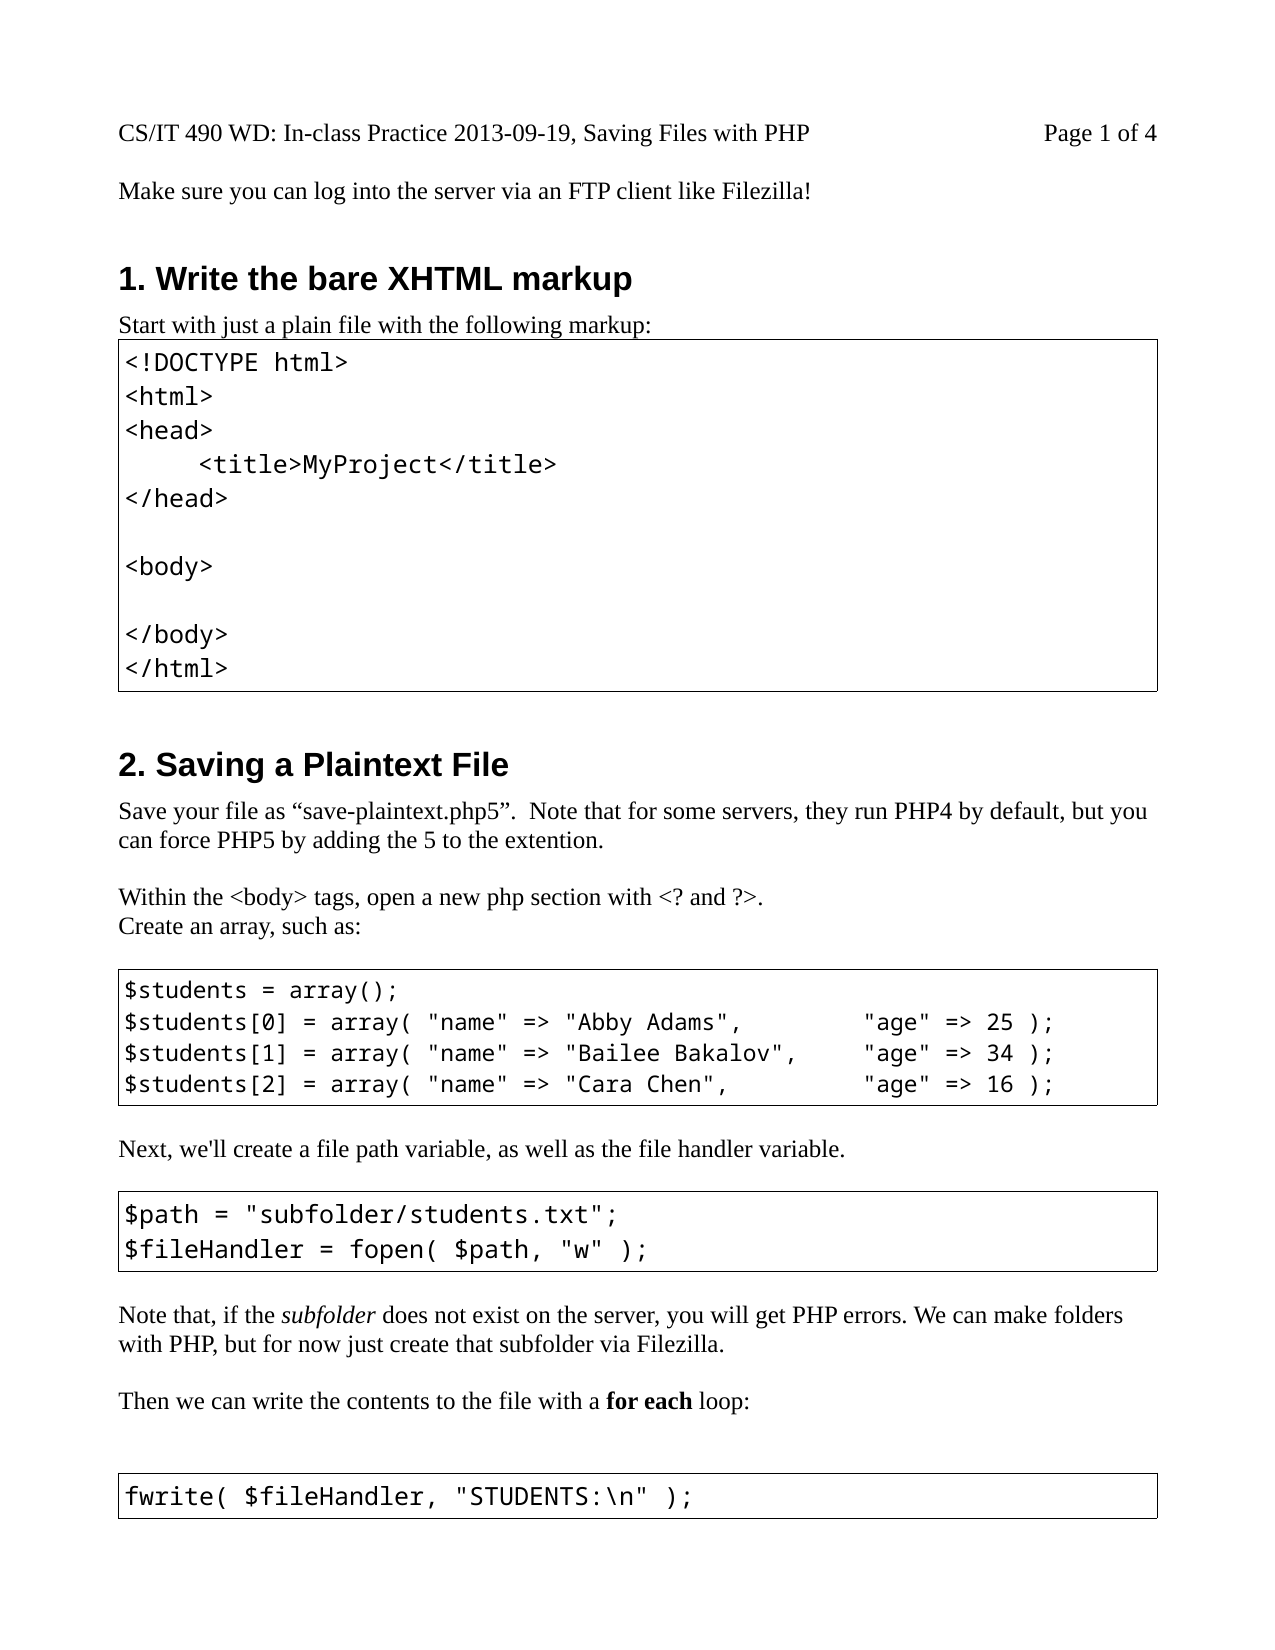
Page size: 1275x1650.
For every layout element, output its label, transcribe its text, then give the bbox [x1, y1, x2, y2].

text Next, we'll create a file path variable, as well as the file handler variable. [118, 1134, 1157, 1163]
text Then we can write the contents to the file with a for each loop: [118, 1386, 1157, 1415]
text Note that, if the subfolder does not exist on the server, you will get PHP errors. We can make folders with PHP, but for now just create that subfolder via Filezilla. [118, 1300, 1157, 1357]
text Start with just a plain file with the following markup: [118, 310, 1157, 339]
text Within the <body> tags, open a new php section with <? and ?>. [118, 882, 1157, 911]
table_header $path = "subfolder/students.txt"; $fileHandler = fopen( $path, "w" ); [119, 1192, 1157, 1271]
text Save your file as “save-plaintext.php5”. Note that for some servers, they run PHP4 by default, but you can force PHP5 by adding the 5 to the extention. [118, 796, 1157, 853]
table_header $students = array(); $students[0] = array( "name" => "Abby Adams", "age" => 25 ); $students[1] = array( "name" => "Bailee Bakalov", "age" => 34 ); $students[2] = array( "name" => "Cara Chen", "age" => 16 ); [119, 970, 1157, 1105]
table_header <!DOCTYPE html> <html> <head> <title>MyProject</title> </head> <body> </body> </html> [119, 340, 1157, 691]
subtitle 2. Saving a Plaintext File [118, 745, 1157, 783]
text Create an array, such as: [118, 911, 1157, 940]
subtitle 1. Write the bare XHTML markup [118, 259, 1157, 297]
text Make sure you can log into the server via an FTP client like Filezilla! [118, 176, 1157, 205]
table_header fwrite( $fileHandler, "STUDENTS:\n" ); [119, 1474, 1157, 1518]
